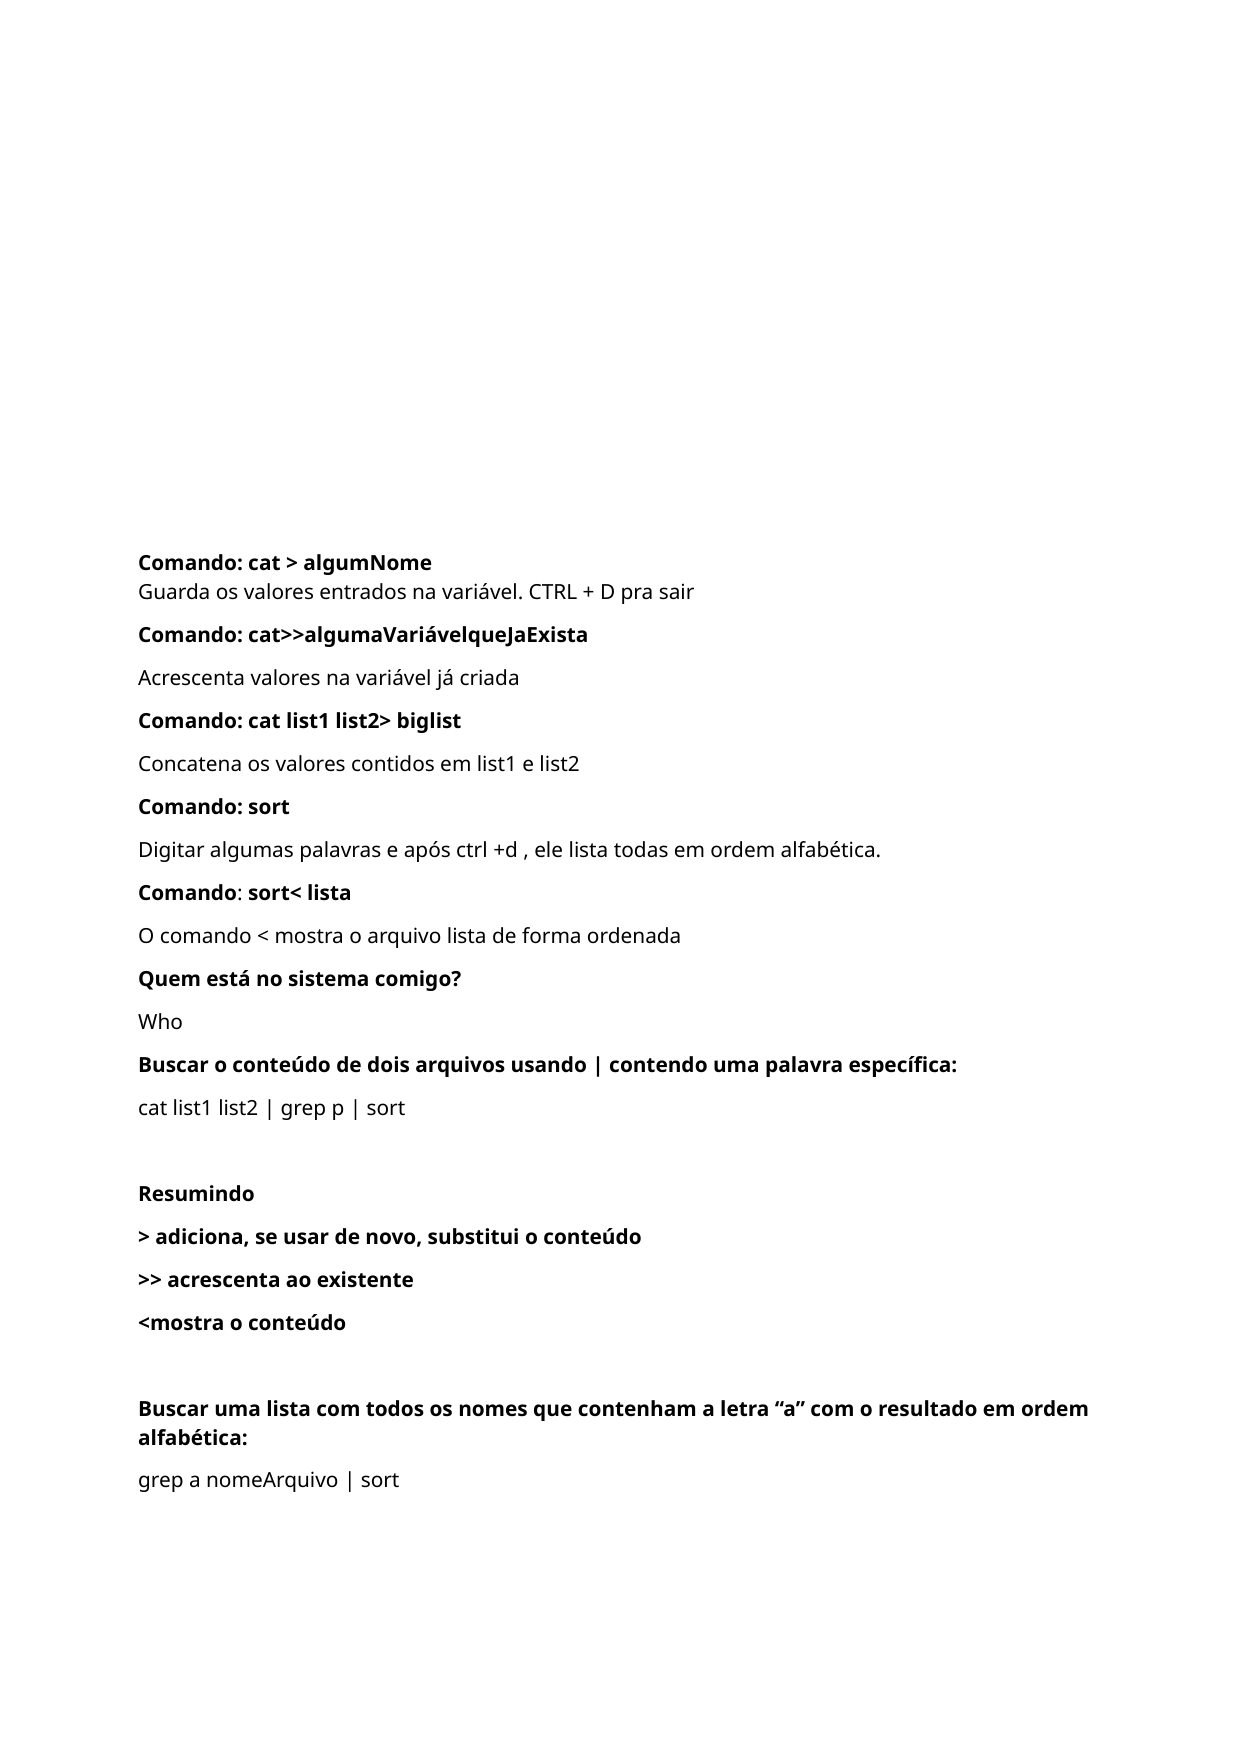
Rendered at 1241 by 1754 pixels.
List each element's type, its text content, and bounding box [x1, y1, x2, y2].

text Digitar algumas palavras e após ctrl +d , ele lista todas em ordem alfabética. [64, 835, 1123, 863]
text grep a nomeArquivo | sort [64, 1466, 1123, 1494]
text > adiciona, se usar de novo, substitui o conteúdo [64, 1222, 1123, 1251]
text Comando: cat>>algumaVariávelqueJaExista [64, 620, 1123, 648]
text Buscar uma lista com todos os nomes que contenham a letra “a” com o resultado em ordem alfabética: [64, 1394, 1123, 1451]
text Concatena os valores contidos em list1 e list2 [64, 749, 1123, 777]
text Comando: sort< lista [64, 878, 1123, 906]
text Quem está no sistema comigo? [64, 964, 1123, 992]
text Buscar o conteúdo de dois arquivos usando | contendo uma palavra específica: [64, 1050, 1123, 1078]
text cat list1 list2 | grep p | sort [64, 1093, 1123, 1121]
text Comando: sort [64, 792, 1123, 820]
text Acrescenta valores na variável já criada [64, 663, 1123, 691]
text Comando: cat list1 list2> biglist [64, 706, 1123, 734]
text Who [64, 1007, 1123, 1035]
text >> acrescenta ao existente [64, 1265, 1123, 1293]
text Comando: cat > algumNome Guarda os valores entrados na variável. CTRL + D pra sair [64, 548, 1123, 605]
text Resumindo [64, 1179, 1123, 1207]
text <mostra o conteúdo [64, 1308, 1123, 1337]
text O comando < mostra o arquivo lista de forma ordenada [64, 921, 1123, 949]
